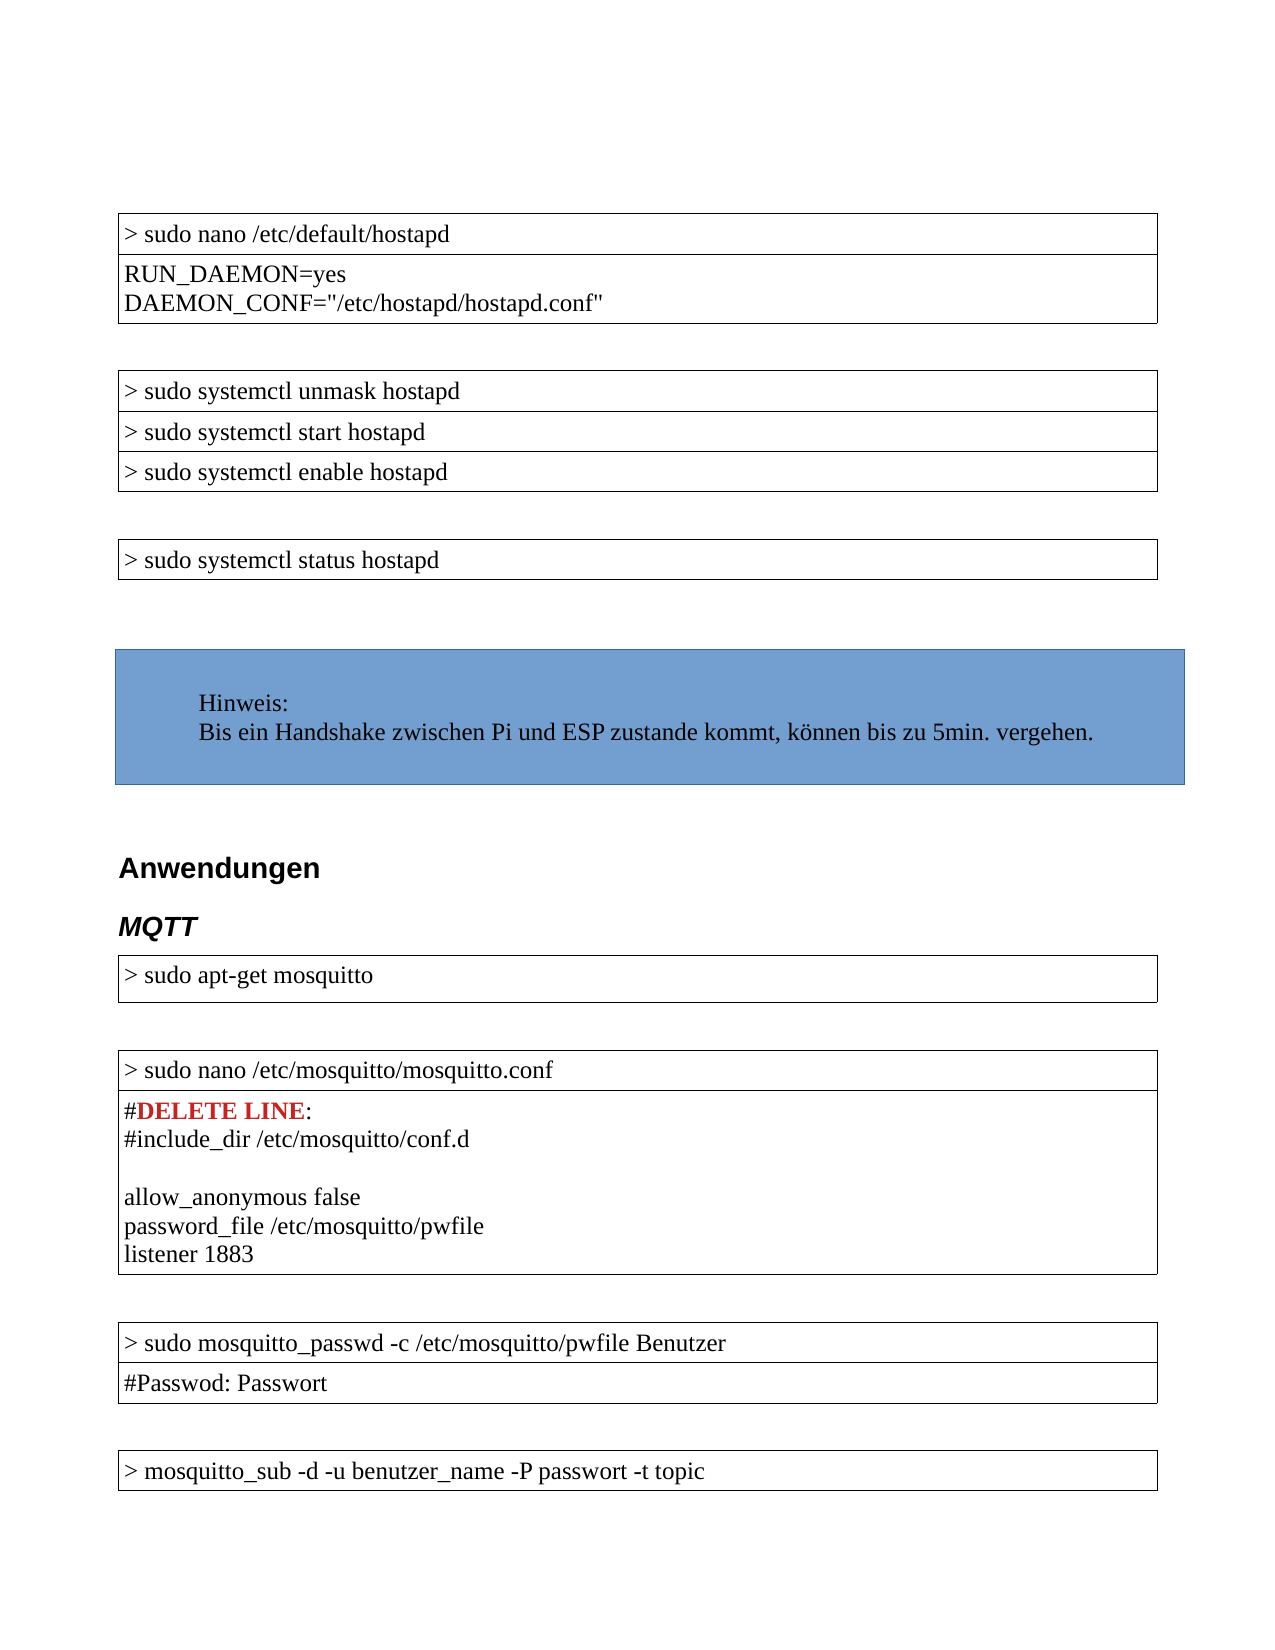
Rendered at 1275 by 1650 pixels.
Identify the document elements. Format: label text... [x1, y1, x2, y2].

table_header > sudo nano /etc/mosquitto/mosquitto.conf [119, 1051, 1157, 1090]
table_header > sudo nano /etc/default/hostapd [119, 214, 1157, 254]
table_cell > sudo systemctl enable hostapd [119, 452, 1157, 491]
table_header > mosquitto_sub -d -u benutzer_name -P passwort -t topic [119, 1451, 1157, 1490]
table_cell #DELETE LINE: #include_dir /etc/mosquitto/conf.d allow_anonymous false password_file /etc/mosquitto/pwfile listener 1883 [119, 1091, 1157, 1274]
table_cell RUN_DAEMON=yes DAEMON_CONF="/etc/hostapd/hostapd.conf" [119, 255, 1157, 323]
subtitle MQTT [118, 910, 1157, 942]
table_header > sudo mosquitto_passwd -c /etc/mosquitto/pwfile Benutzer [119, 1323, 1157, 1362]
table_header > sudo apt-get mosquitto [119, 956, 1157, 1002]
table_cell #Passwod: Passwort [119, 1363, 1157, 1402]
table_header > sudo systemctl unmask hostapd [119, 371, 1157, 411]
text Hinweis: [124, 688, 1176, 717]
text Bis ein Handshake zwischen Pi und ESP zustande kommt, können bis zu 5min. vergehen. [124, 717, 1176, 746]
table_header > sudo systemctl status hostapd [119, 540, 1157, 579]
table_cell > sudo systemctl start hostapd [119, 412, 1157, 451]
subtitle Anwendungen [118, 851, 1157, 885]
